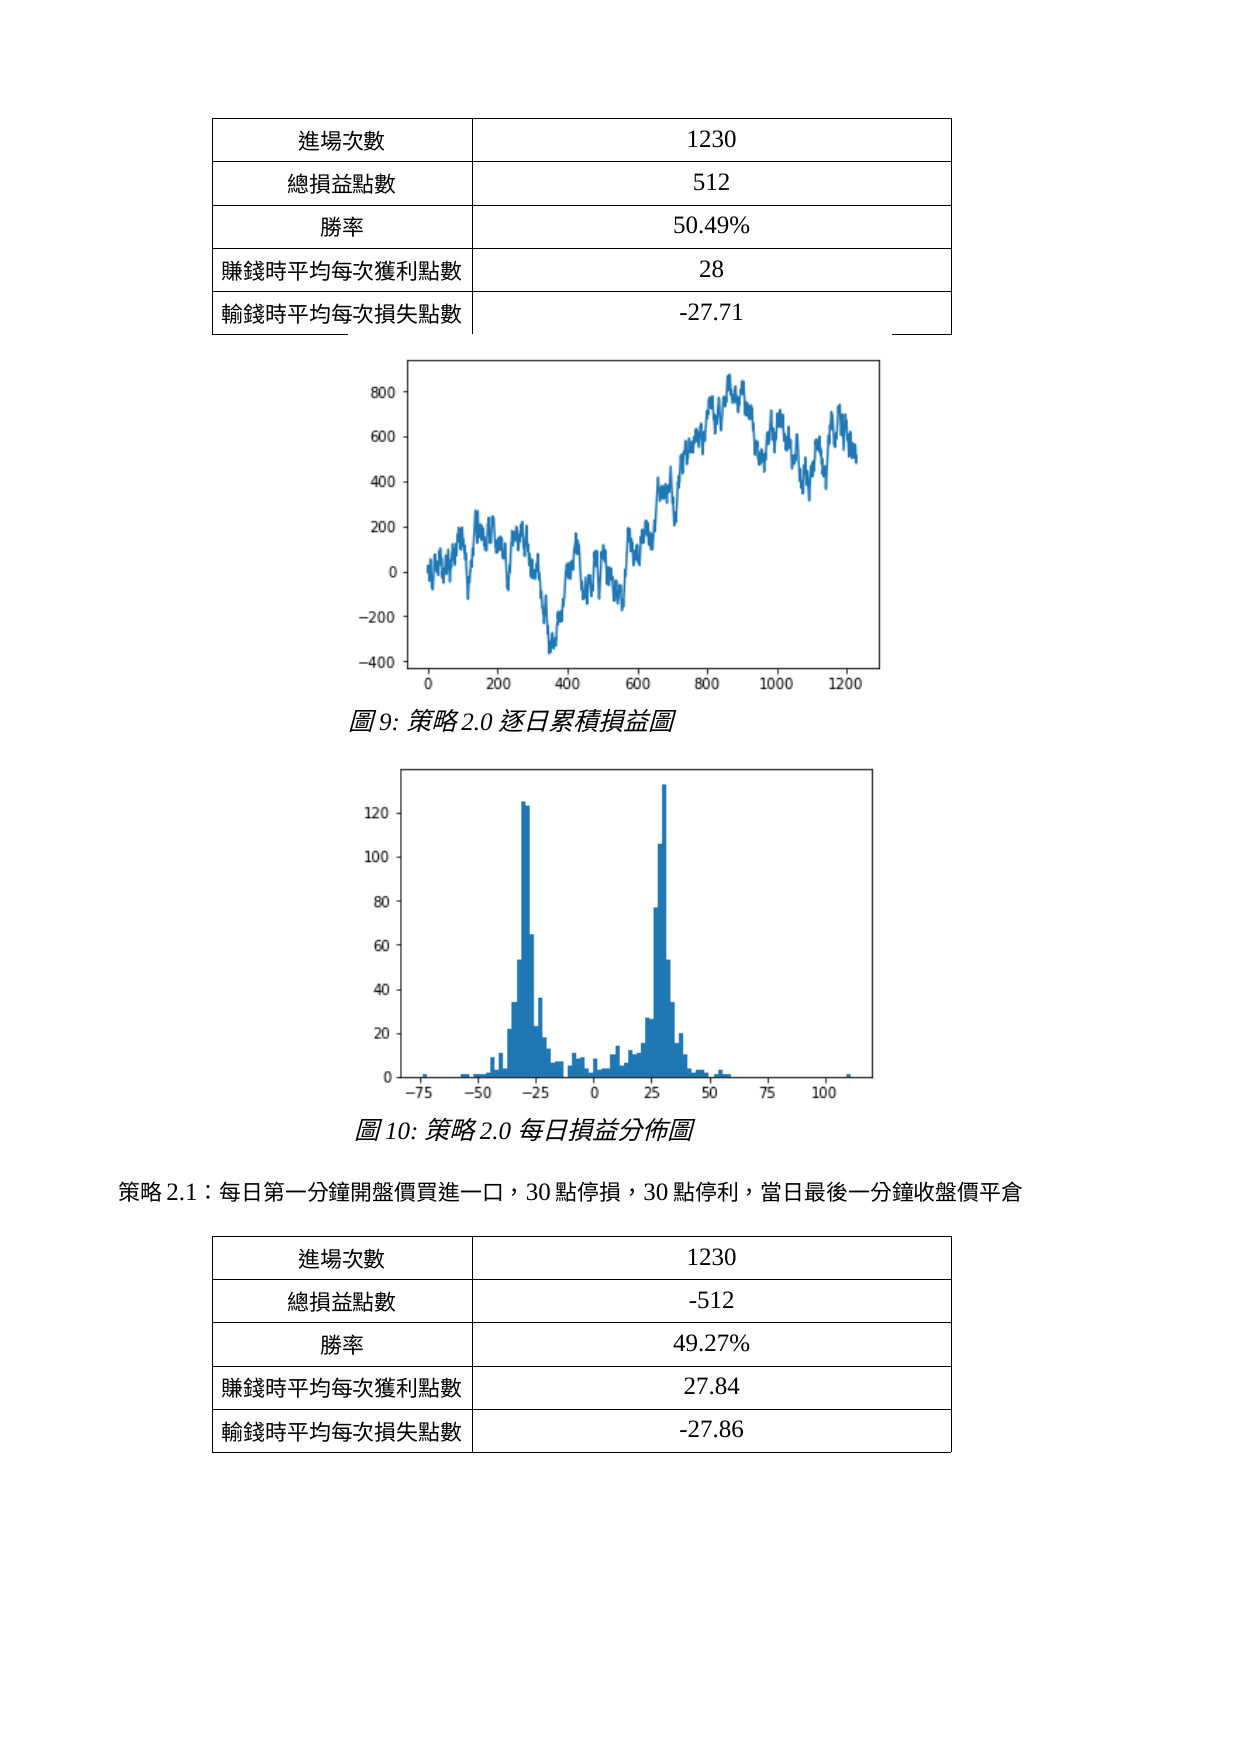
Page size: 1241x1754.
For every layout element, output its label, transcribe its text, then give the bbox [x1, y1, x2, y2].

table_cell -27.86 [473, 1410, 951, 1452]
text 圖 10: 策略2.0 每日損益分佈圖 [354, 1111, 886, 1147]
table_cell 總損益點數 [213, 162, 472, 204]
table_cell 勝率 [213, 206, 472, 248]
picture [354, 756, 886, 1111]
table_header 1230 [473, 119, 951, 161]
table_cell 512 [473, 162, 951, 204]
table_cell 27.84 [473, 1367, 951, 1409]
table_header 1230 [473, 1237, 951, 1279]
text 策略2.1：每日第一分鐘開盤價買進一口，30點停損，30點停利，當日最後一分鐘收盤價平倉 [118, 1175, 1122, 1207]
table_cell 49.27% [473, 1323, 951, 1366]
picture [348, 346, 893, 702]
table_cell 28 [473, 249, 951, 291]
table_cell 總損益點數 [213, 1280, 472, 1322]
table_cell -512 [473, 1280, 951, 1322]
table_cell 賺錢時平均每次獲利點數 [213, 1367, 472, 1409]
table_cell 賺錢時平均每次獲利點數 [213, 249, 472, 291]
table_cell 勝率 [213, 1323, 472, 1366]
table_cell 輸錢時平均每次損失點數 [213, 292, 472, 334]
table_header 進場次數 [213, 1237, 472, 1279]
text 圖 9: 策略2.0 逐日累積損益圖 [348, 702, 892, 737]
table_cell 輸錢時平均每次損失點數 [213, 1410, 472, 1452]
table_header 進場次數 [213, 119, 472, 161]
table_cell -27.71 [473, 292, 951, 334]
table_cell 50.49% [473, 206, 951, 248]
